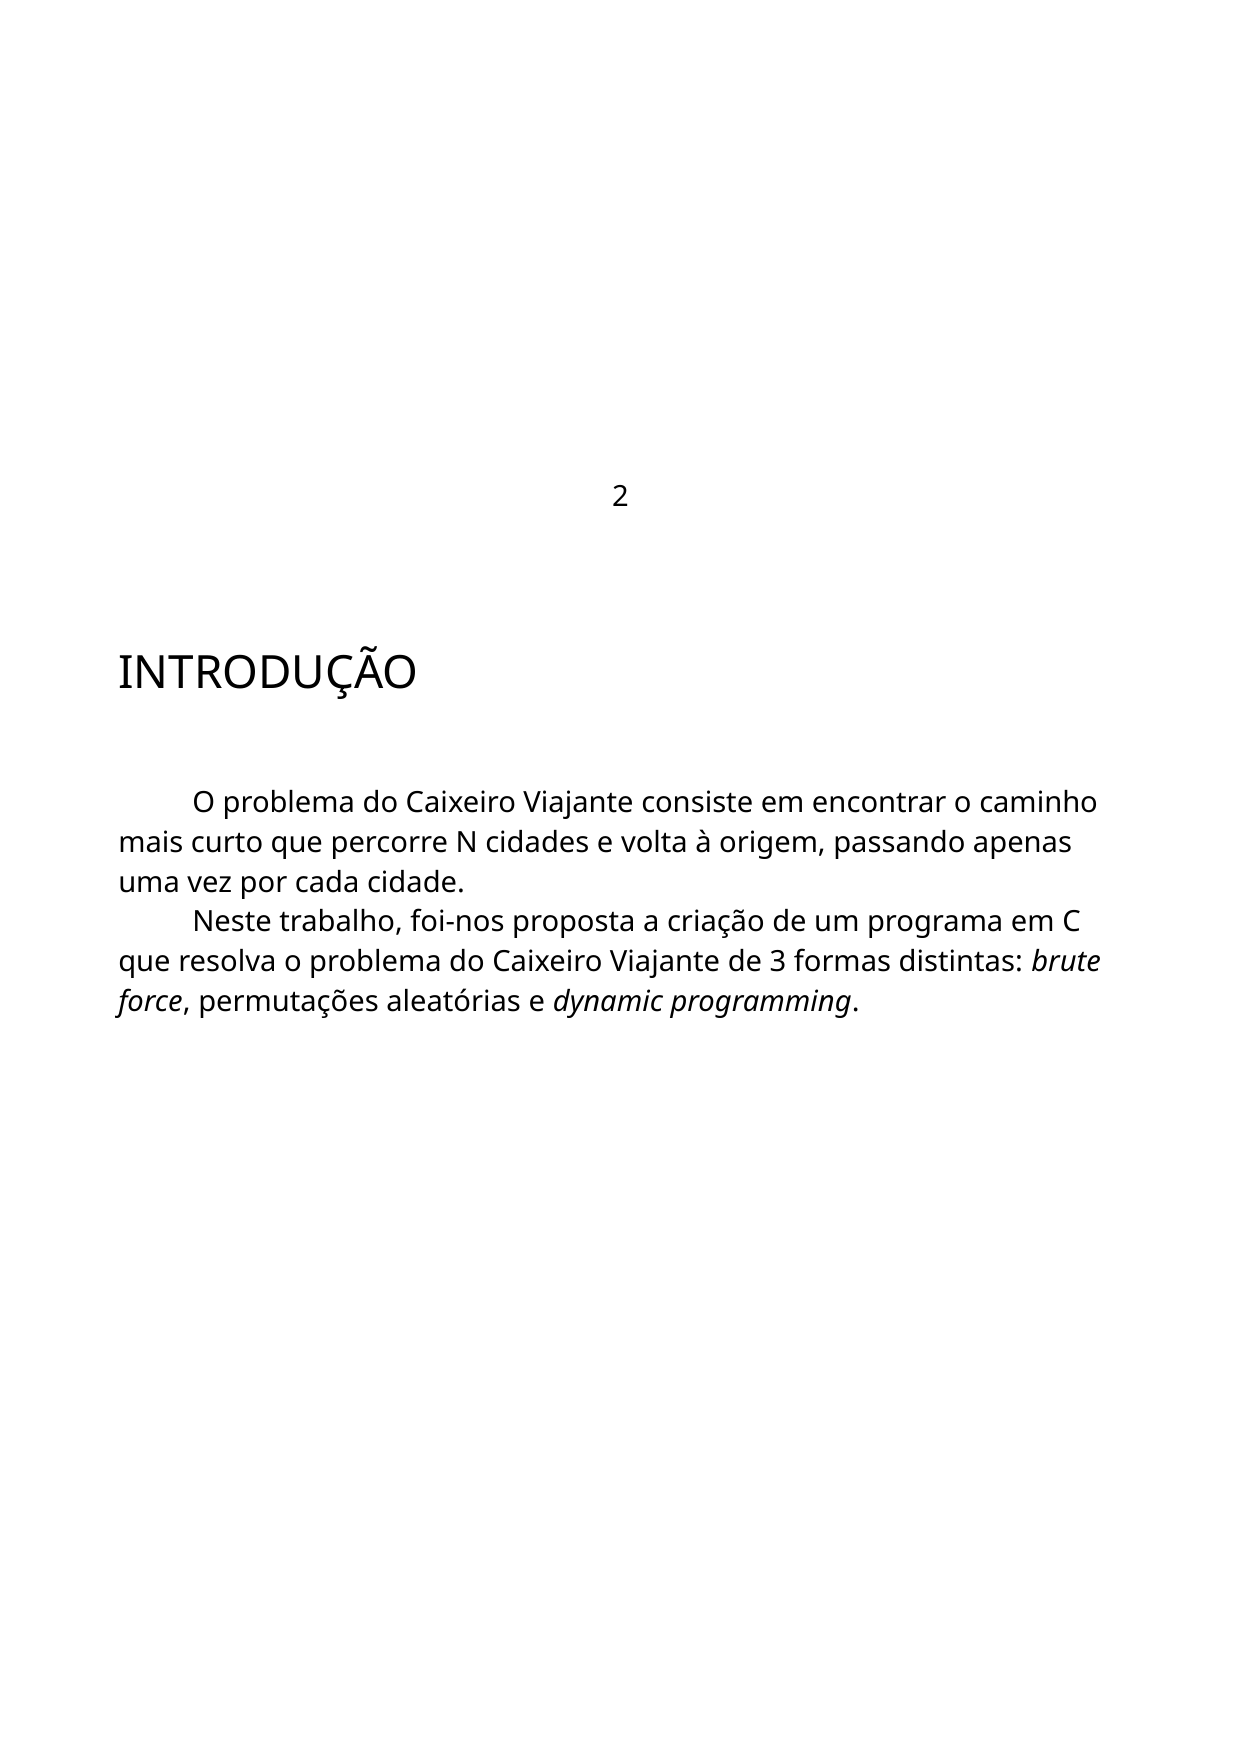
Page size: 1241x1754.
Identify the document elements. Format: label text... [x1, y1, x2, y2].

text 2 [118, 475, 1122, 515]
text Neste trabalho, foi-nos proposta a criação de um programa em C que resolva o problema do Caixeiro Viajante de 3 formas distintas: brute force, permutações aleatórias e dynamic programming. [118, 901, 1122, 1020]
text O problema do Caixeiro Viajante consiste em encontrar o caminho mais curto que percorre N cidades e volta à origem, passando apenas uma vez por cada cidade. [118, 782, 1122, 901]
text INTRODUÇÃO [118, 640, 1122, 702]
